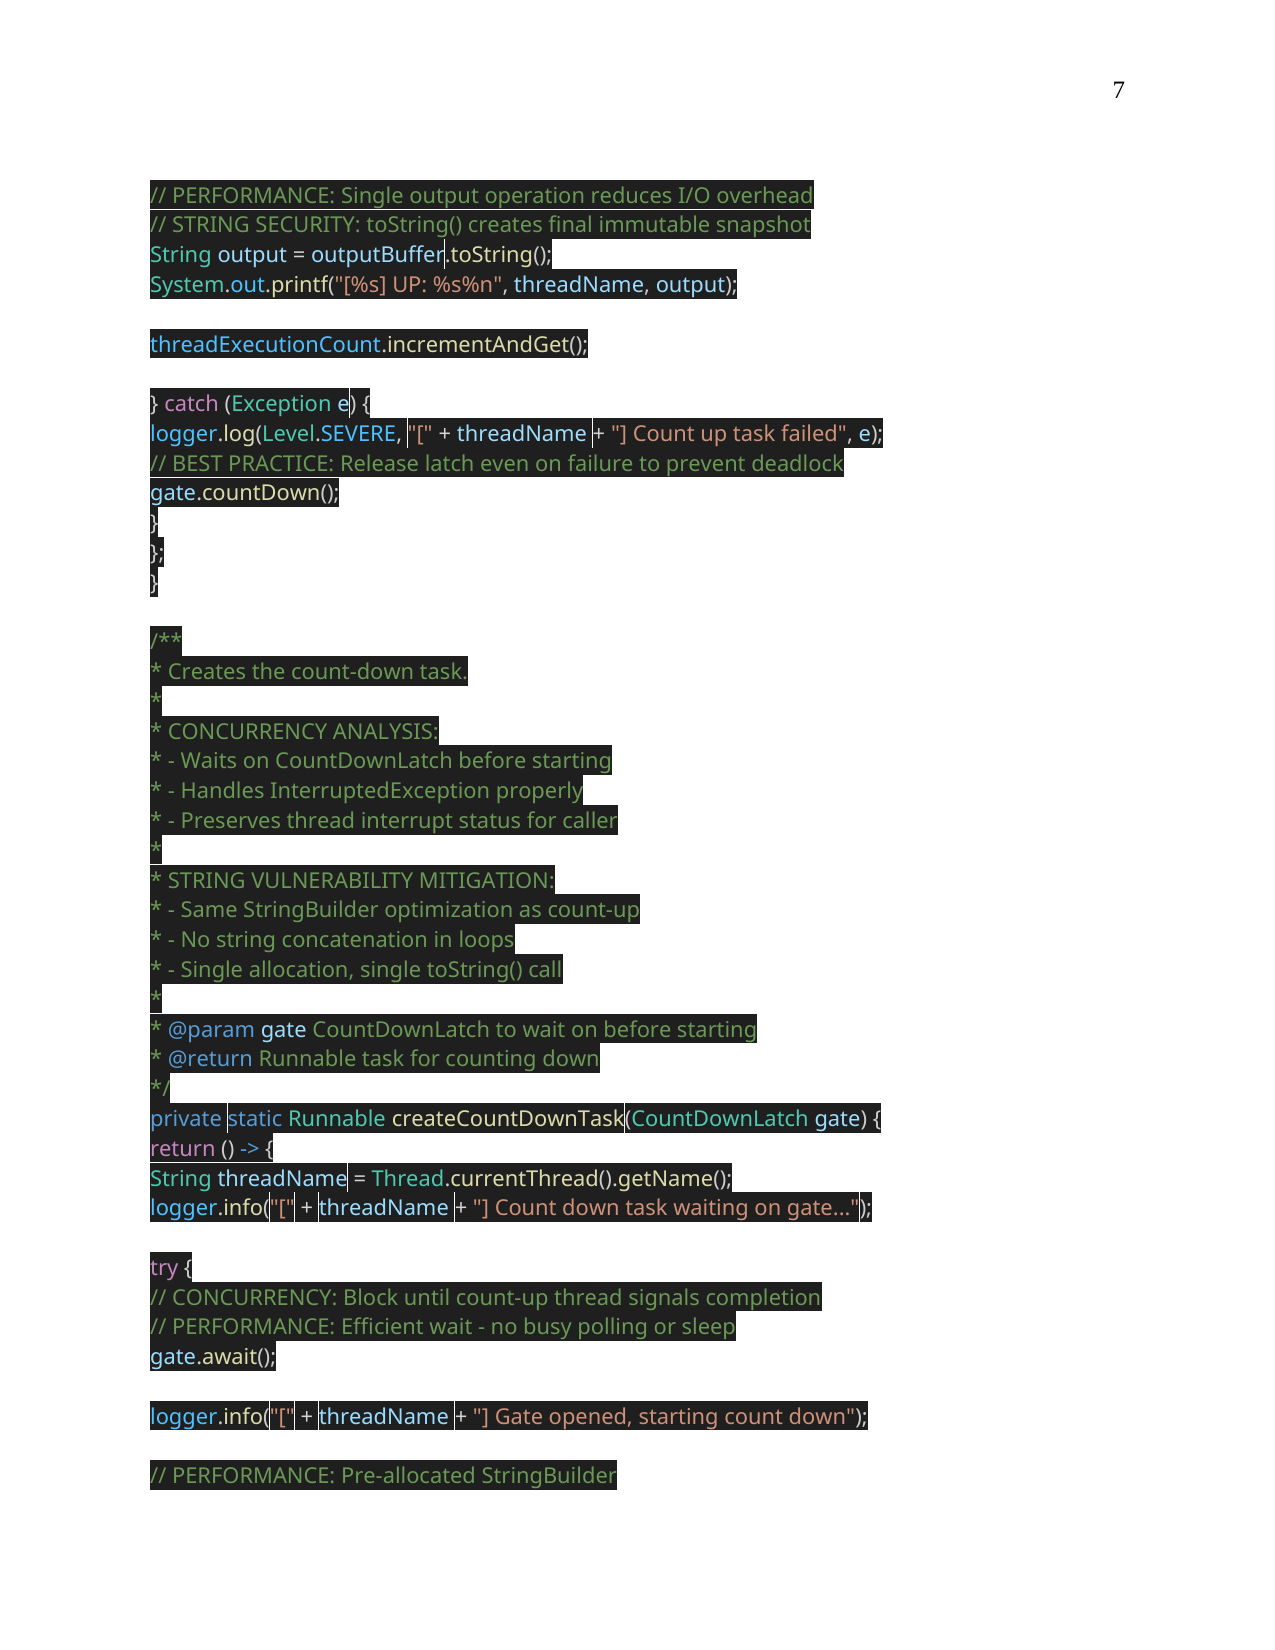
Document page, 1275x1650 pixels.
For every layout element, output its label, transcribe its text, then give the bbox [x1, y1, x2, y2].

text threadExecutionCount.incrementAndGet(); [150, 328, 1125, 358]
text * CONCURRENCY ANALYSIS: [150, 716, 1125, 745]
text * [150, 686, 1125, 716]
text * - Preserves thread interrupt status for caller [150, 805, 1125, 835]
text * - No string concatenation in loops [150, 924, 1125, 954]
text /** [150, 626, 1125, 656]
text * @return Runnable task for counting down [150, 1043, 1125, 1073]
text } catch (Exception e) { [150, 388, 1125, 418]
text * [150, 835, 1125, 864]
text // BEST PRACTICE: Release latch even on failure to prevent deadlock [150, 448, 1125, 477]
text * - Waits on CountDownLatch before starting [150, 745, 1125, 775]
text * [150, 984, 1125, 1013]
text logger.info("[" + threadName + "] Count down task waiting on gate..."); [150, 1192, 1125, 1222]
text * Creates the count-down task. [150, 656, 1125, 686]
text */ [150, 1073, 1125, 1103]
text // CONCURRENCY: Block until count-up thread signals completion [150, 1282, 1125, 1311]
text try { [150, 1252, 1125, 1282]
text gate.await(); [150, 1341, 1125, 1371]
text return () -> { [150, 1133, 1125, 1162]
text } [150, 567, 1125, 597]
text String threadName = Thread.currentThread().getName(); [150, 1162, 1125, 1192]
text logger.log(Level.SEVERE, "[" + threadName + "] Count up task failed", e); [150, 418, 1125, 448]
text String output = outputBuffer.toString(); [150, 239, 1125, 269]
text // STRING SECURITY: toString() creates final immutable snapshot [150, 209, 1125, 239]
text * - Handles InterruptedException properly [150, 775, 1125, 805]
text // PERFORMANCE: Pre-allocated StringBuilder [150, 1460, 1125, 1490]
text * STRING VULNERABILITY MITIGATION: [150, 864, 1125, 894]
text * @param gate CountDownLatch to wait on before starting [150, 1013, 1125, 1043]
text gate.countDown(); [150, 477, 1125, 507]
text } [150, 507, 1125, 537]
text * - Single allocation, single toString() call [150, 954, 1125, 984]
text // PERFORMANCE: Efficient wait - no busy polling or sleep [150, 1311, 1125, 1341]
text logger.info("[" + threadName + "] Gate opened, starting count down"); [150, 1401, 1125, 1430]
text }; [150, 537, 1125, 567]
text private static Runnable createCountDownTask(CountDownLatch gate) { [150, 1103, 1125, 1133]
text System.out.printf("[%s] UP: %s%n", threadName, output); [150, 269, 1125, 299]
text * - Same StringBuilder optimization as count-up [150, 894, 1125, 924]
text // PERFORMANCE: Single output operation reduces I/O overhead [150, 180, 1125, 209]
